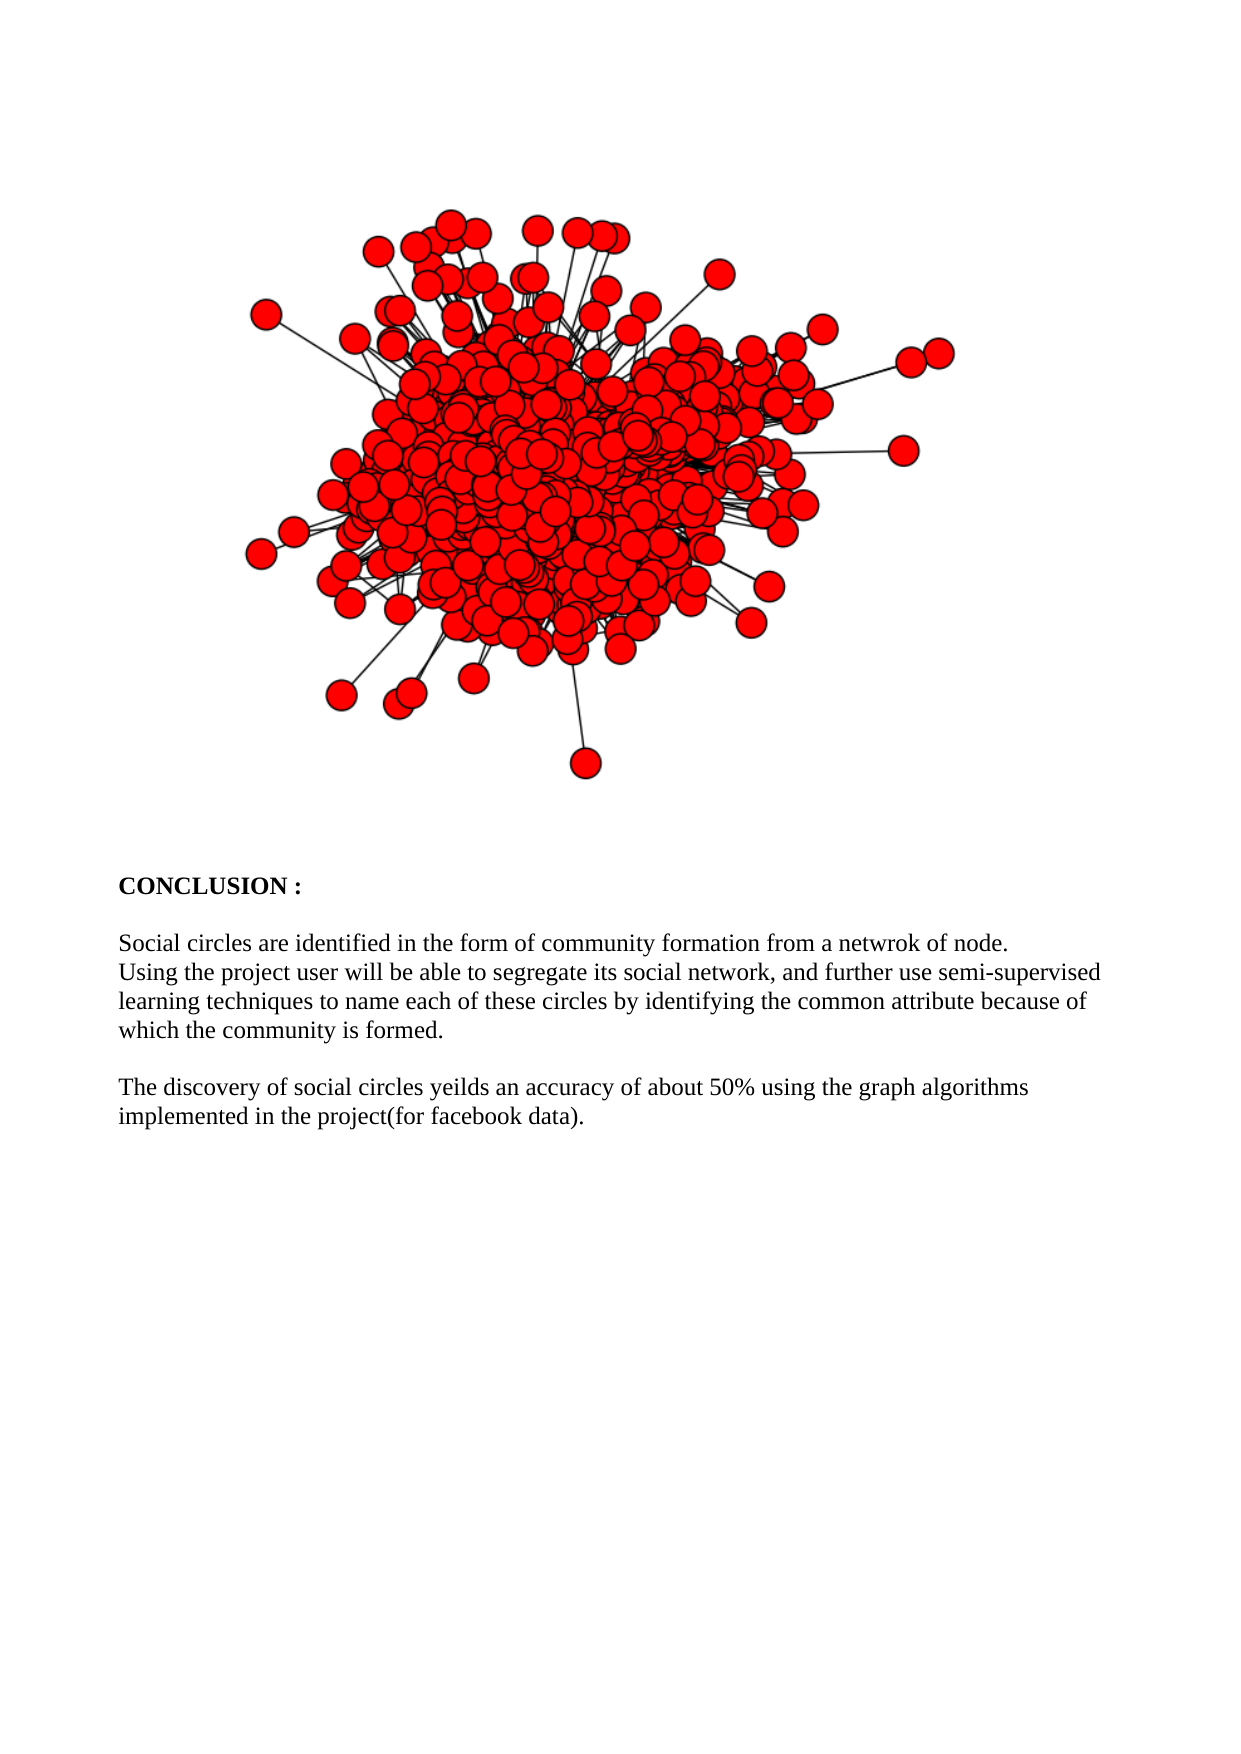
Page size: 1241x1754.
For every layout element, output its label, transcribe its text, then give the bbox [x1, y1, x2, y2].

text CONCLUSION : [118, 871, 1122, 900]
text Social circles are identified in the form of community formation from a netwrok of node. [118, 928, 1122, 957]
text The discovery of social circles yeilds an accuracy of about 50% using the graph algorithms implemented in the project(for facebook data). [118, 1072, 1122, 1130]
text Using the project user will be able to segregate its social network, and further use semi-supervised learning techniques to name each of these circles by identifying the common attribute because of which the community is formed. [118, 957, 1122, 1043]
picture [118, 118, 1123, 871]
